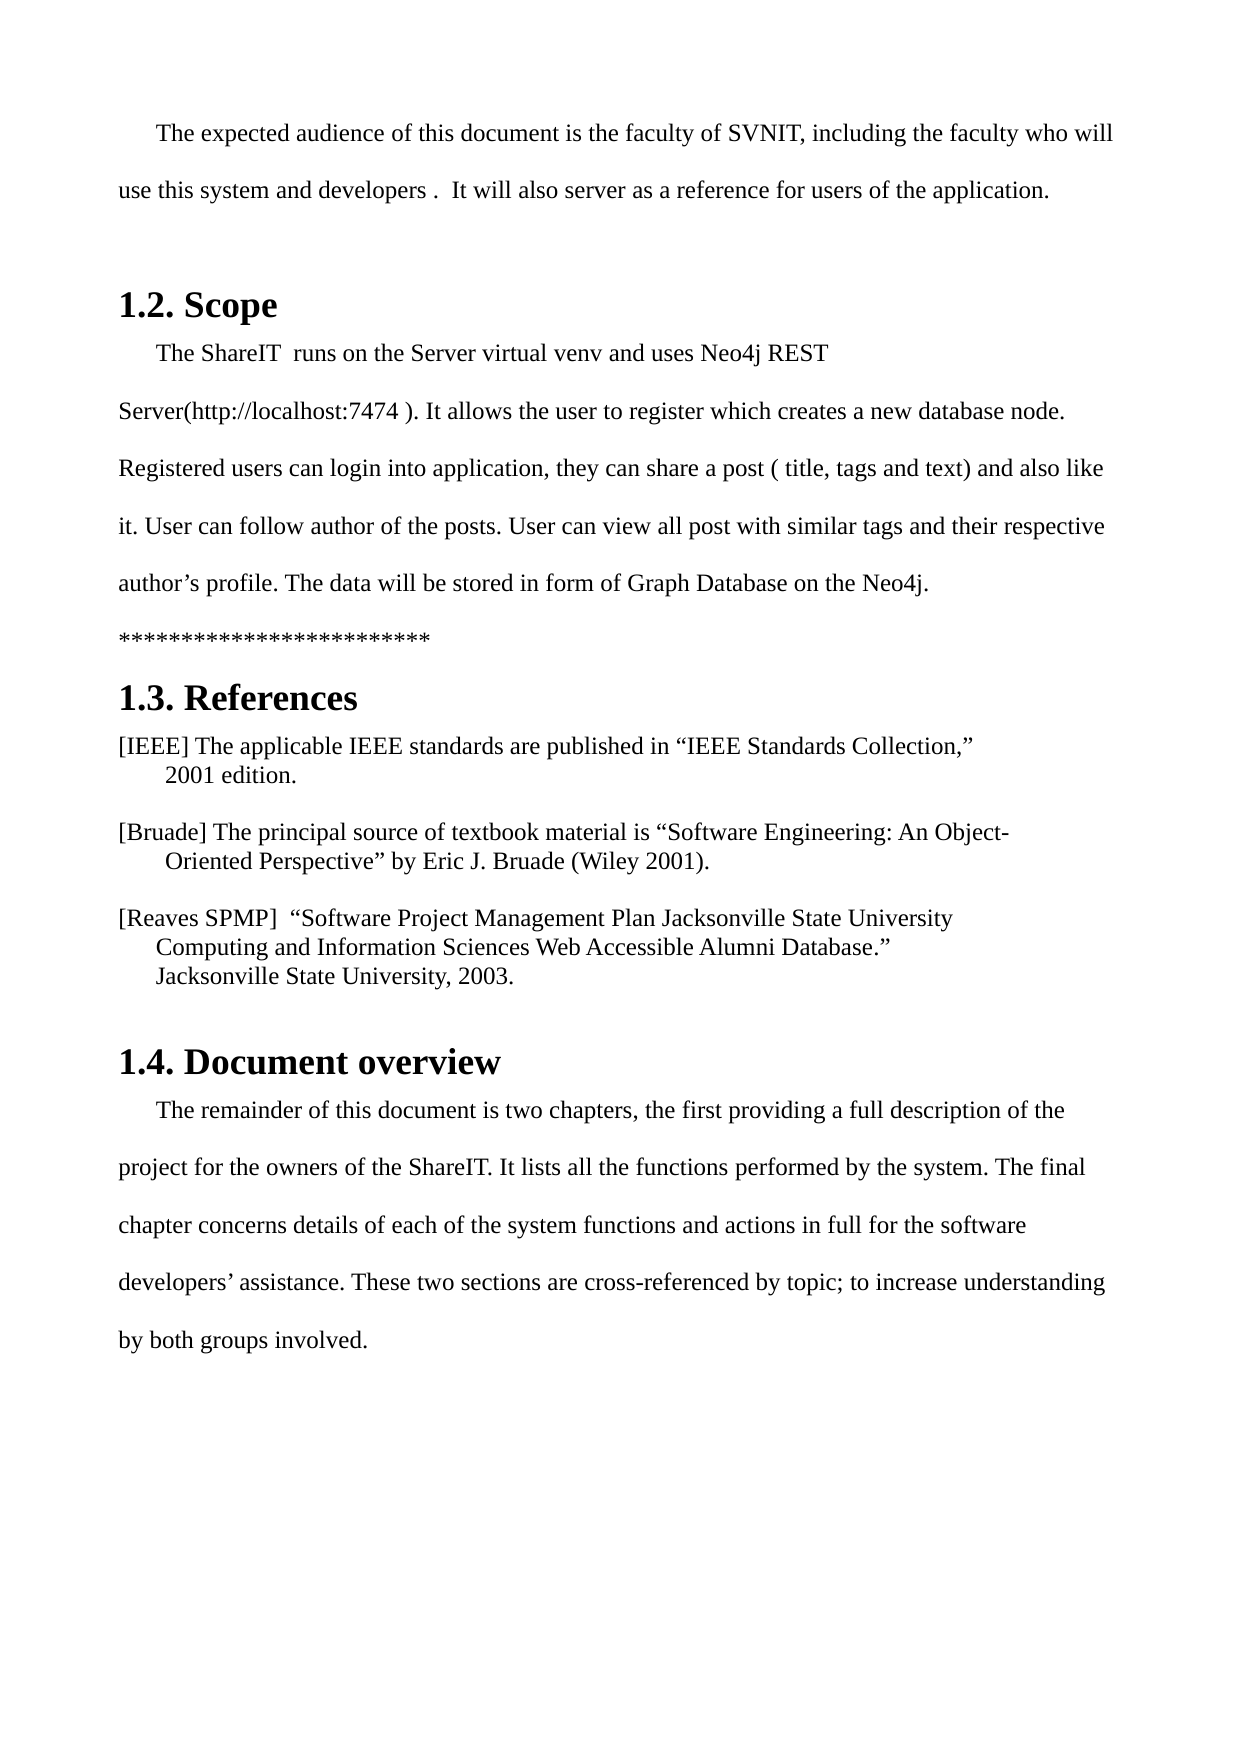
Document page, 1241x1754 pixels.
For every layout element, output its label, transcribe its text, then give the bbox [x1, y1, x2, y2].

text Jacksonville State University, 2003. [118, 961, 1122, 990]
text ************************* [118, 626, 1122, 654]
text [IEEE] The applicable IEEE standards are published in “IEEE Standards Collection,” [118, 731, 1122, 760]
subtitle 1.2. Scope [118, 283, 1122, 326]
text The ShareIT runs on the Server virtual venv and uses Neo4j REST Server(http://localhost:7474 ). It allows the user to register which creates a new database node. Registered users can login into application, they can share a post ( title, tags and text) and also like it. User can follow author of the posts. User can view all post with similar tags and their respective author’s profile. The data will be stored in form of Graph Database on the Neo4j. [118, 338, 1122, 597]
text [Bruade] The principal source of textbook material is “Software Engineering: An Object- [118, 817, 1122, 846]
text 2001 edition. [118, 760, 1122, 788]
text Computing and Information Sciences Web Accessible Alumni Database.” [118, 932, 1122, 961]
subtitle 1.3. References [118, 675, 1122, 718]
text [Reaves SPMP] “Software Project Management Plan Jacksonville State University [118, 903, 1122, 932]
text Oriented Perspective” by Eric J. Bruade (Wiley 2001). [118, 846, 1122, 875]
text The remainder of this document is two chapters, the first providing a full description of the project for the owners of the ShareIT. It lists all the functions performed by the system. The final chapter concerns details of each of the system functions and actions in full for the software developers’ assistance. These two sections are cross-referenced by topic; to increase understanding by both groups involved. [118, 1095, 1122, 1354]
text The expected audience of this document is the faculty of SVNIT, including the faculty who will use this system and developers . It will also server as a reference for users of the application. [118, 118, 1122, 204]
subtitle 1.4. Document overview [118, 1039, 1122, 1082]
